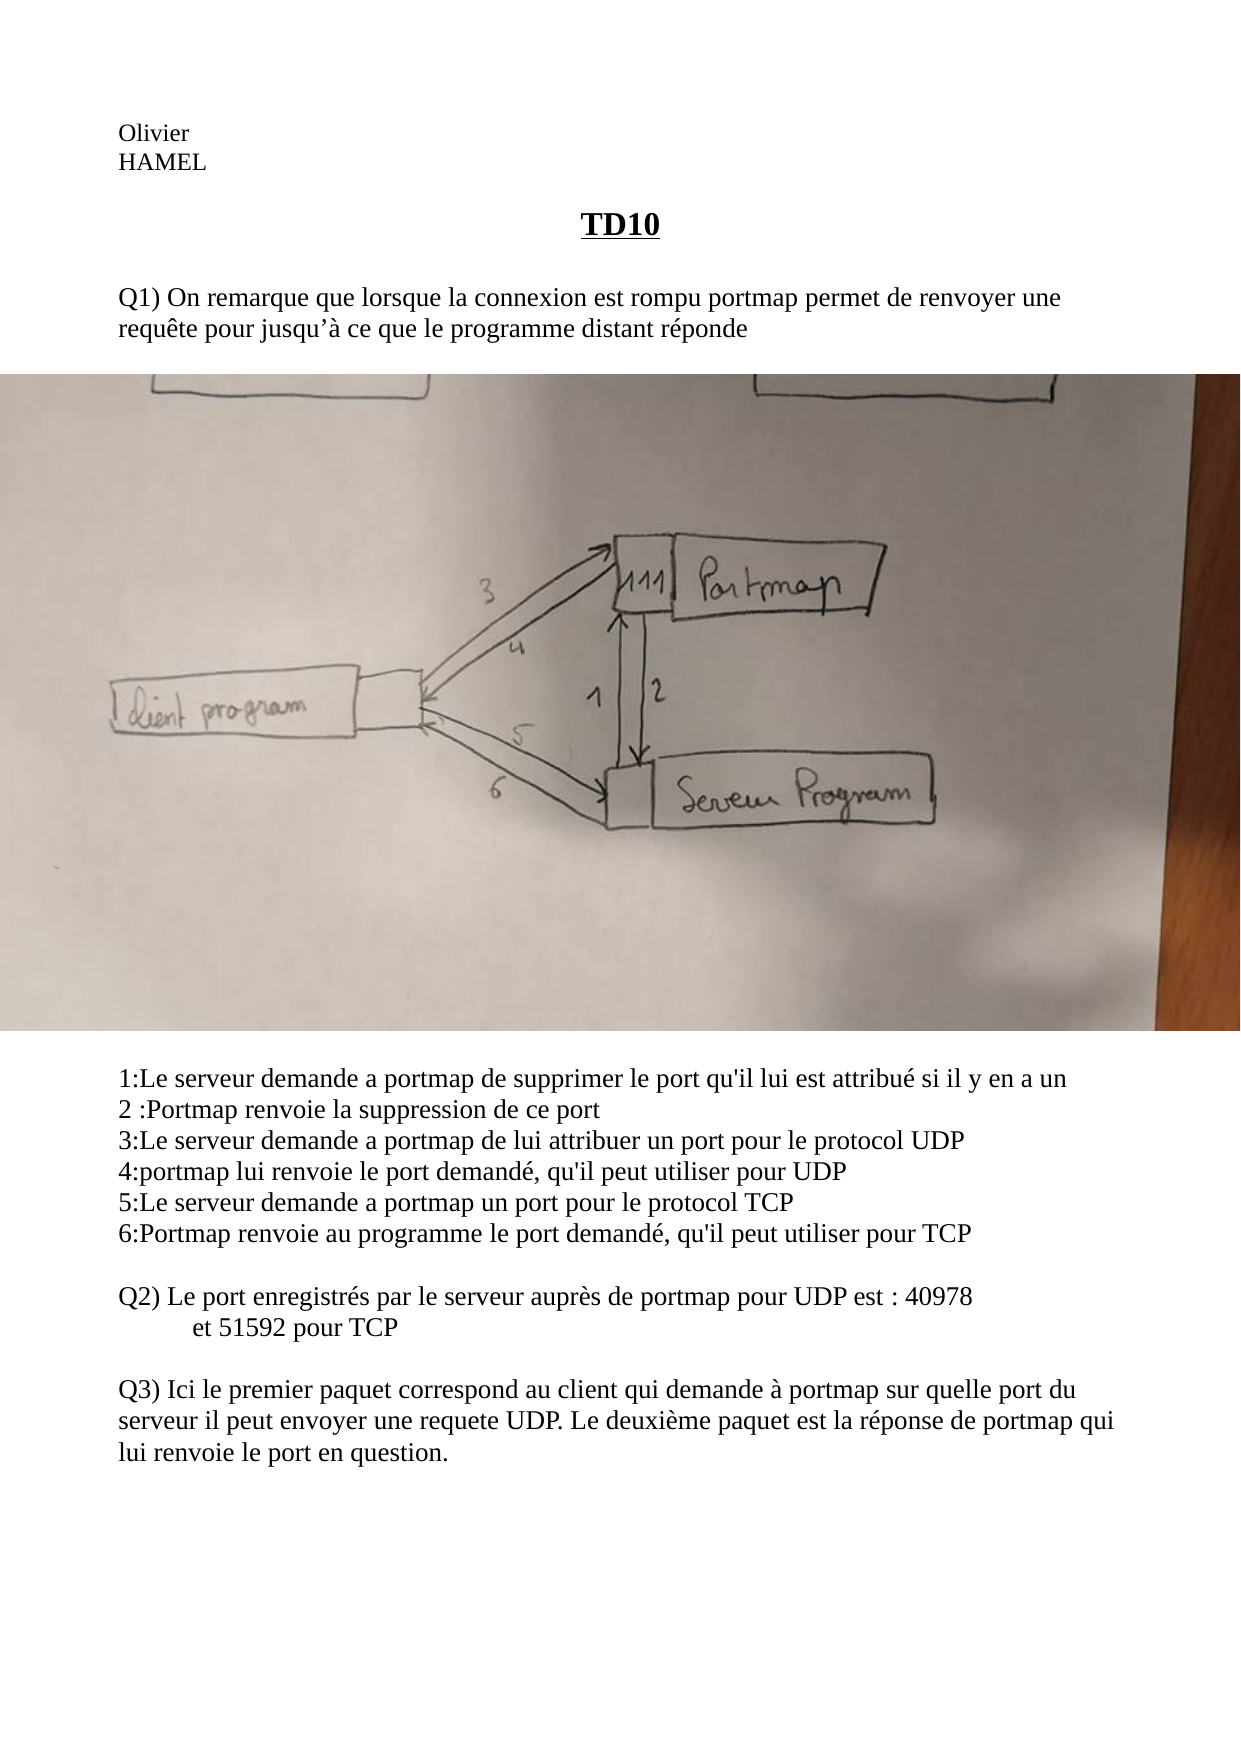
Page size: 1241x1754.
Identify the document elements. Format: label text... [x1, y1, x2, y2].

text 2 :Portmap renvoie la suppression de ce port [118, 1093, 1122, 1124]
text 1:Le serveur demande a portmap de supprimer le port qu'il lui est attribué si il y en a un [118, 1062, 1122, 1093]
text 5:Le serveur demande a portmap un port pour le protocol TCP [118, 1186, 1122, 1218]
text et 51592 pour TCP [118, 1311, 1122, 1342]
text 6:Portmap renvoie au programme le port demandé, qu'il peut utiliser pour TCP [118, 1218, 1122, 1249]
picture [0, 374, 1241, 1031]
text 3:Le serveur demande a portmap de lui attribuer un port pour le protocol UDP [118, 1124, 1122, 1155]
text Q2) Le port enregistrés par le serveur auprès de portmap pour UDP est : 40978 [118, 1280, 1122, 1311]
text HAMEL [118, 147, 1122, 176]
text 4:portmap lui renvoie le port demandé, qu'il peut utiliser pour UDP [118, 1155, 1122, 1186]
text Q1) On remarque que lorsque la connexion est rompu portmap permet de renvoyer une requête pour jusqu’à ce que le programme distant réponde [118, 281, 1122, 343]
text TD10 [118, 204, 1122, 243]
text Q3) Ici le premier paquet correspond au client qui demande à portmap sur quelle port du serveur il peut envoyer une requete UDP. Le deuxième paquet est la réponse de portmap qui lui renvoie le port en question. [118, 1373, 1122, 1467]
text Olivier [118, 118, 1122, 147]
